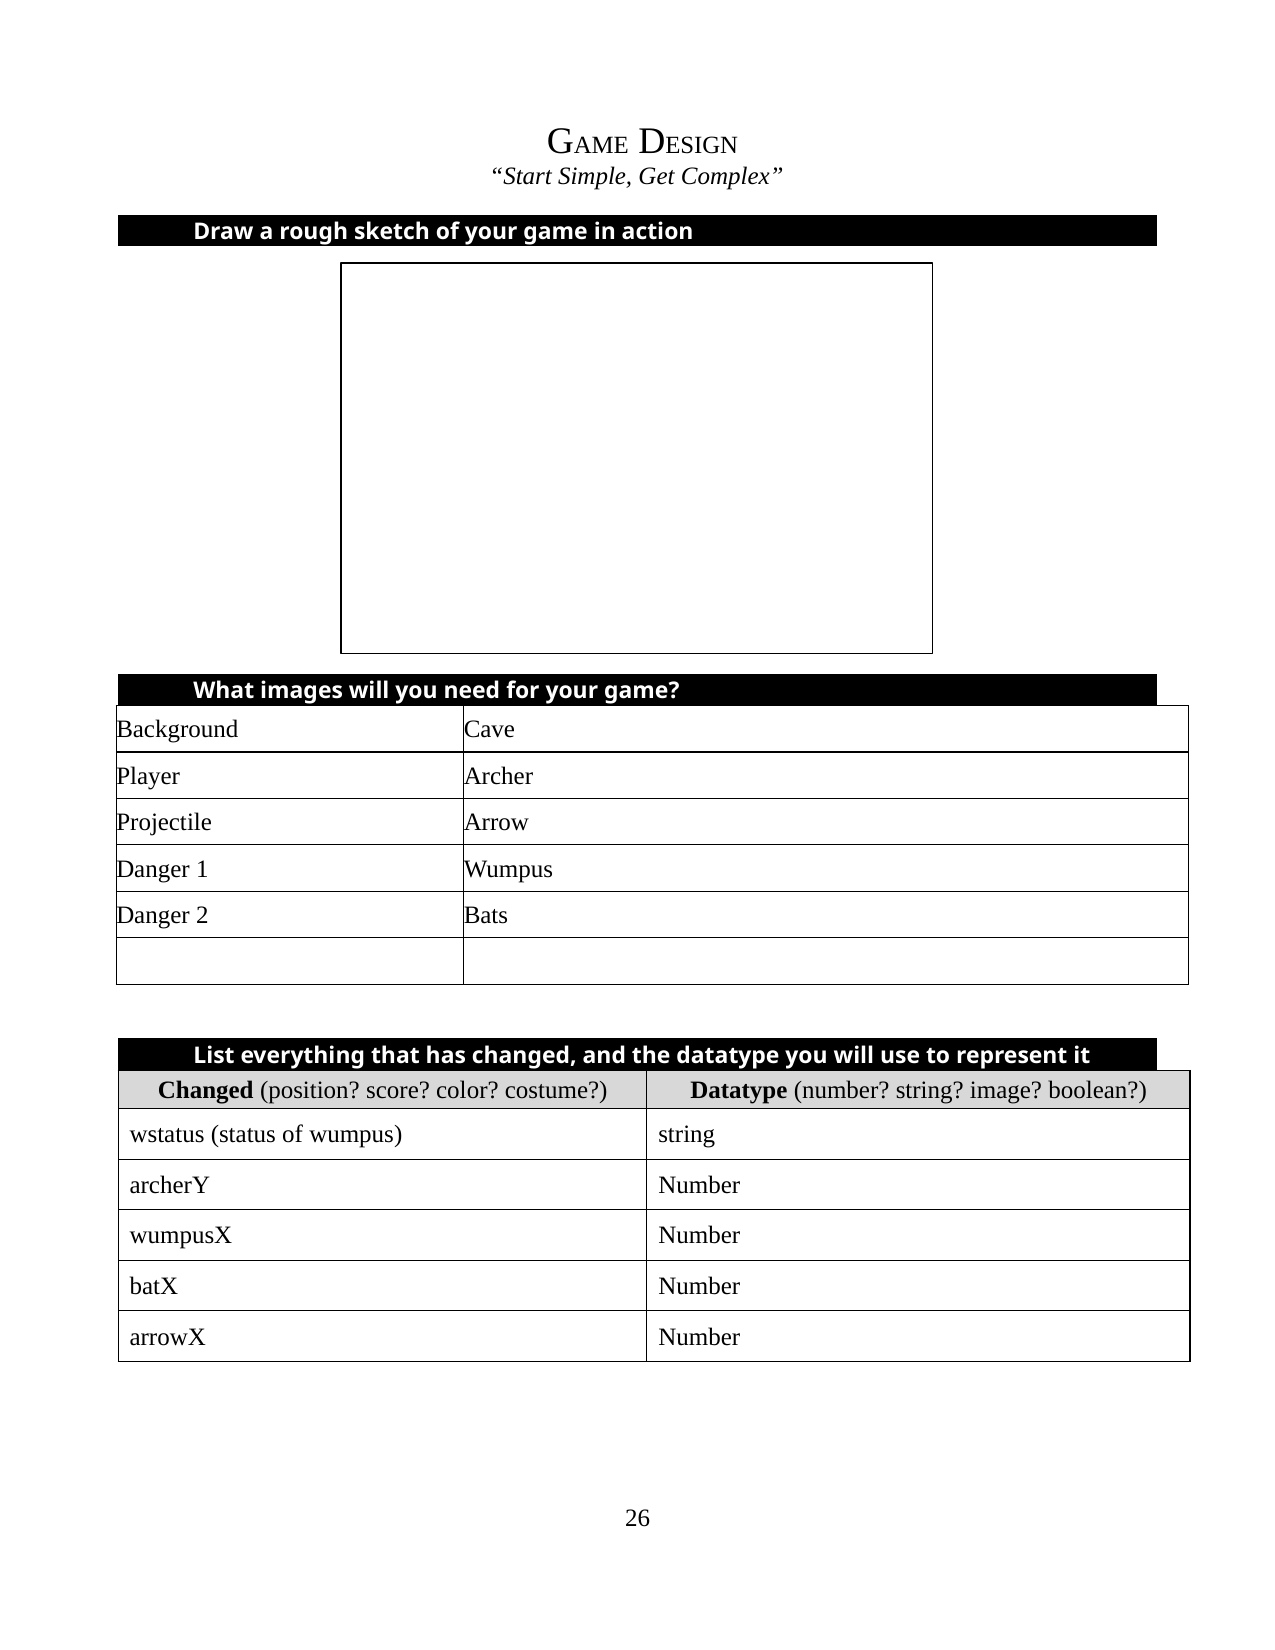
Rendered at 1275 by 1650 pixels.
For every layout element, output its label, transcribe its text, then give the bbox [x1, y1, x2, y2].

table_cell archerY [119, 1160, 646, 1209]
table_cell Bats [464, 892, 1188, 937]
table_header Changed (position? score? color? costume?) [119, 1071, 646, 1108]
table_header Cave [464, 706, 1188, 751]
table_cell [464, 938, 1188, 984]
text “Start Simple, Get Complex” [118, 161, 1157, 190]
table_cell arrowX [119, 1311, 646, 1361]
table_cell Archer [464, 753, 1188, 798]
table_cell string [647, 1109, 1189, 1158]
table_cell [117, 938, 463, 984]
subtitle What images will you need for your game? [118, 674, 1157, 705]
table_header Background [117, 706, 463, 751]
table_cell wstatus (status of wumpus) [119, 1109, 646, 1158]
table_cell Number [647, 1160, 1189, 1209]
table_cell Arrow [464, 799, 1188, 844]
table_header Datatype (number? string? image? boolean?) [647, 1071, 1189, 1108]
table_cell Danger 2 [117, 892, 463, 937]
table_cell wumpusX [119, 1210, 646, 1260]
table_cell Wumpus [464, 845, 1188, 891]
table_cell Number [647, 1261, 1189, 1310]
table_cell Number [647, 1311, 1189, 1361]
table_cell batX [119, 1261, 646, 1310]
table_cell Projectile [117, 799, 463, 844]
subtitle Draw a rough sketch of your game in action [118, 215, 1157, 246]
table_cell Number [647, 1210, 1189, 1260]
table_cell Player [117, 753, 463, 798]
subtitle List everything that has changed, and the datatype you will use to represent it [118, 1038, 1157, 1070]
subtitle Game Design [127, 118, 1157, 161]
table_cell Danger 1 [117, 845, 463, 891]
